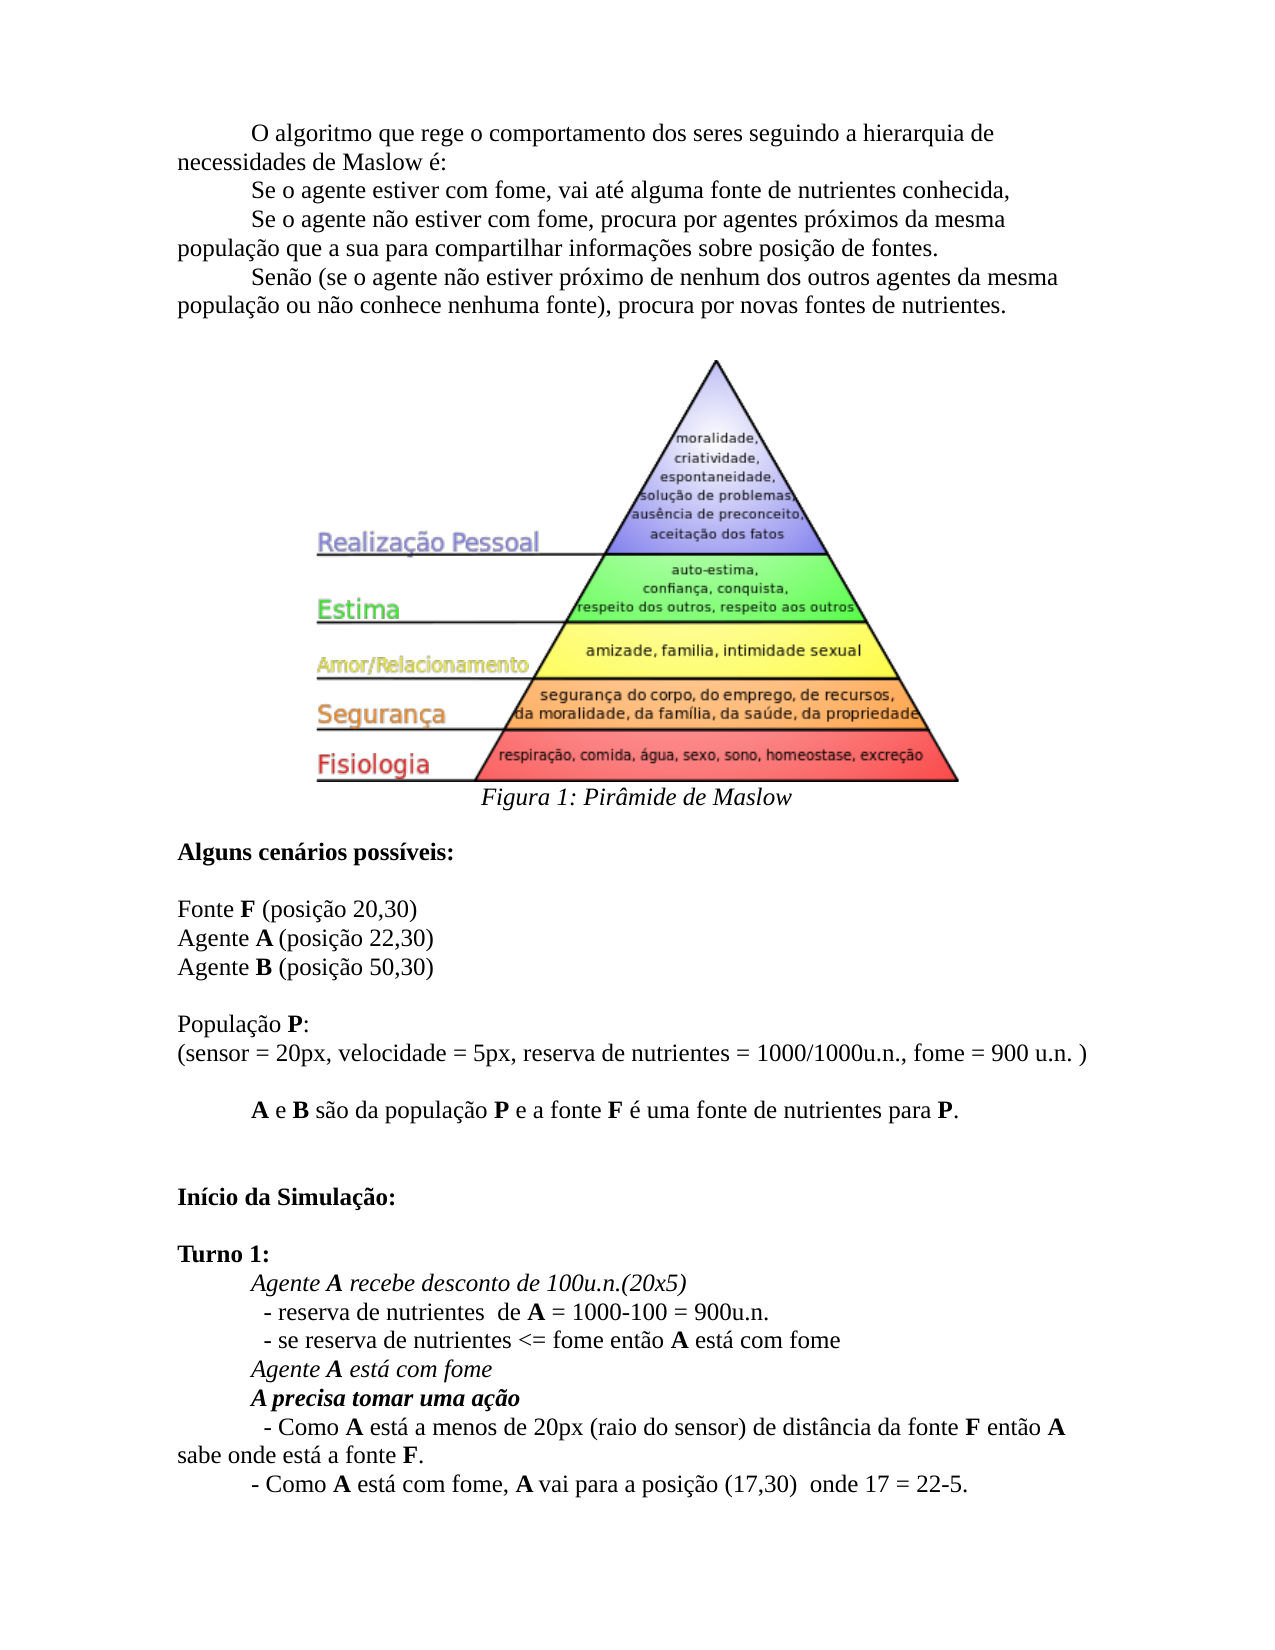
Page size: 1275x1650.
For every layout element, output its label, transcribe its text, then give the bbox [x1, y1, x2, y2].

text Agente A (posição 22,30) [177, 923, 1098, 952]
text Alguns cenários possíveis: [177, 837, 1098, 866]
text - Como A está a menos de 20px (raio do sensor) de distância da fonte F então A sabe onde está a fonte F. [177, 1412, 1098, 1469]
text Agente A recebe desconto de 100u.n.(20x5) [177, 1268, 1098, 1297]
text (sensor = 20px, velocidade = 5px, reserva de nutrientes = 1000/1000u.n., fome = 900 u.n. ) [177, 1038, 1098, 1067]
text A e B são da população P e a fonte F é uma fonte de nutrientes para P. [177, 1096, 1098, 1124]
text Se o agente estiver com fome, vai até alguma fonte de nutrientes conhecida, [177, 176, 1098, 204]
text Turno 1: [177, 1239, 1098, 1268]
text Fonte F (posição 20,30) [177, 894, 1098, 923]
text A precisa tomar uma ação [177, 1383, 1098, 1412]
text Senão (se o agente não estiver próximo de nenhum dos outros agentes da mesma população ou não conhece nenhuma fonte), procura por novas fontes de nutrientes. [177, 262, 1098, 319]
text Figura 1: Pirâmide de Maslow [316, 782, 958, 810]
text Se o agente não estiver com fome, procura por agentes próximos da mesma população que a sua para compartilhar informações sobre posição de fontes. [177, 204, 1098, 262]
text População P: [177, 1009, 1098, 1038]
text Início da Simulação: [177, 1182, 1098, 1211]
text - se reserva de nutrientes <= fome então A está com fome [177, 1326, 1098, 1354]
text - Como A está com fome, A vai para a posição (17,30) onde 17 = 22-5. [177, 1469, 1098, 1498]
text Agente A está com fome [177, 1354, 1098, 1383]
picture [316, 360, 959, 782]
text Agente B (posição 50,30) [177, 952, 1098, 981]
text - reserva de nutrientes de A = 1000-100 = 900u.n. [177, 1297, 1098, 1326]
text O algoritmo que rege o comportamento dos seres seguindo a hierarquia de necessidades de Maslow é: [177, 118, 1098, 176]
